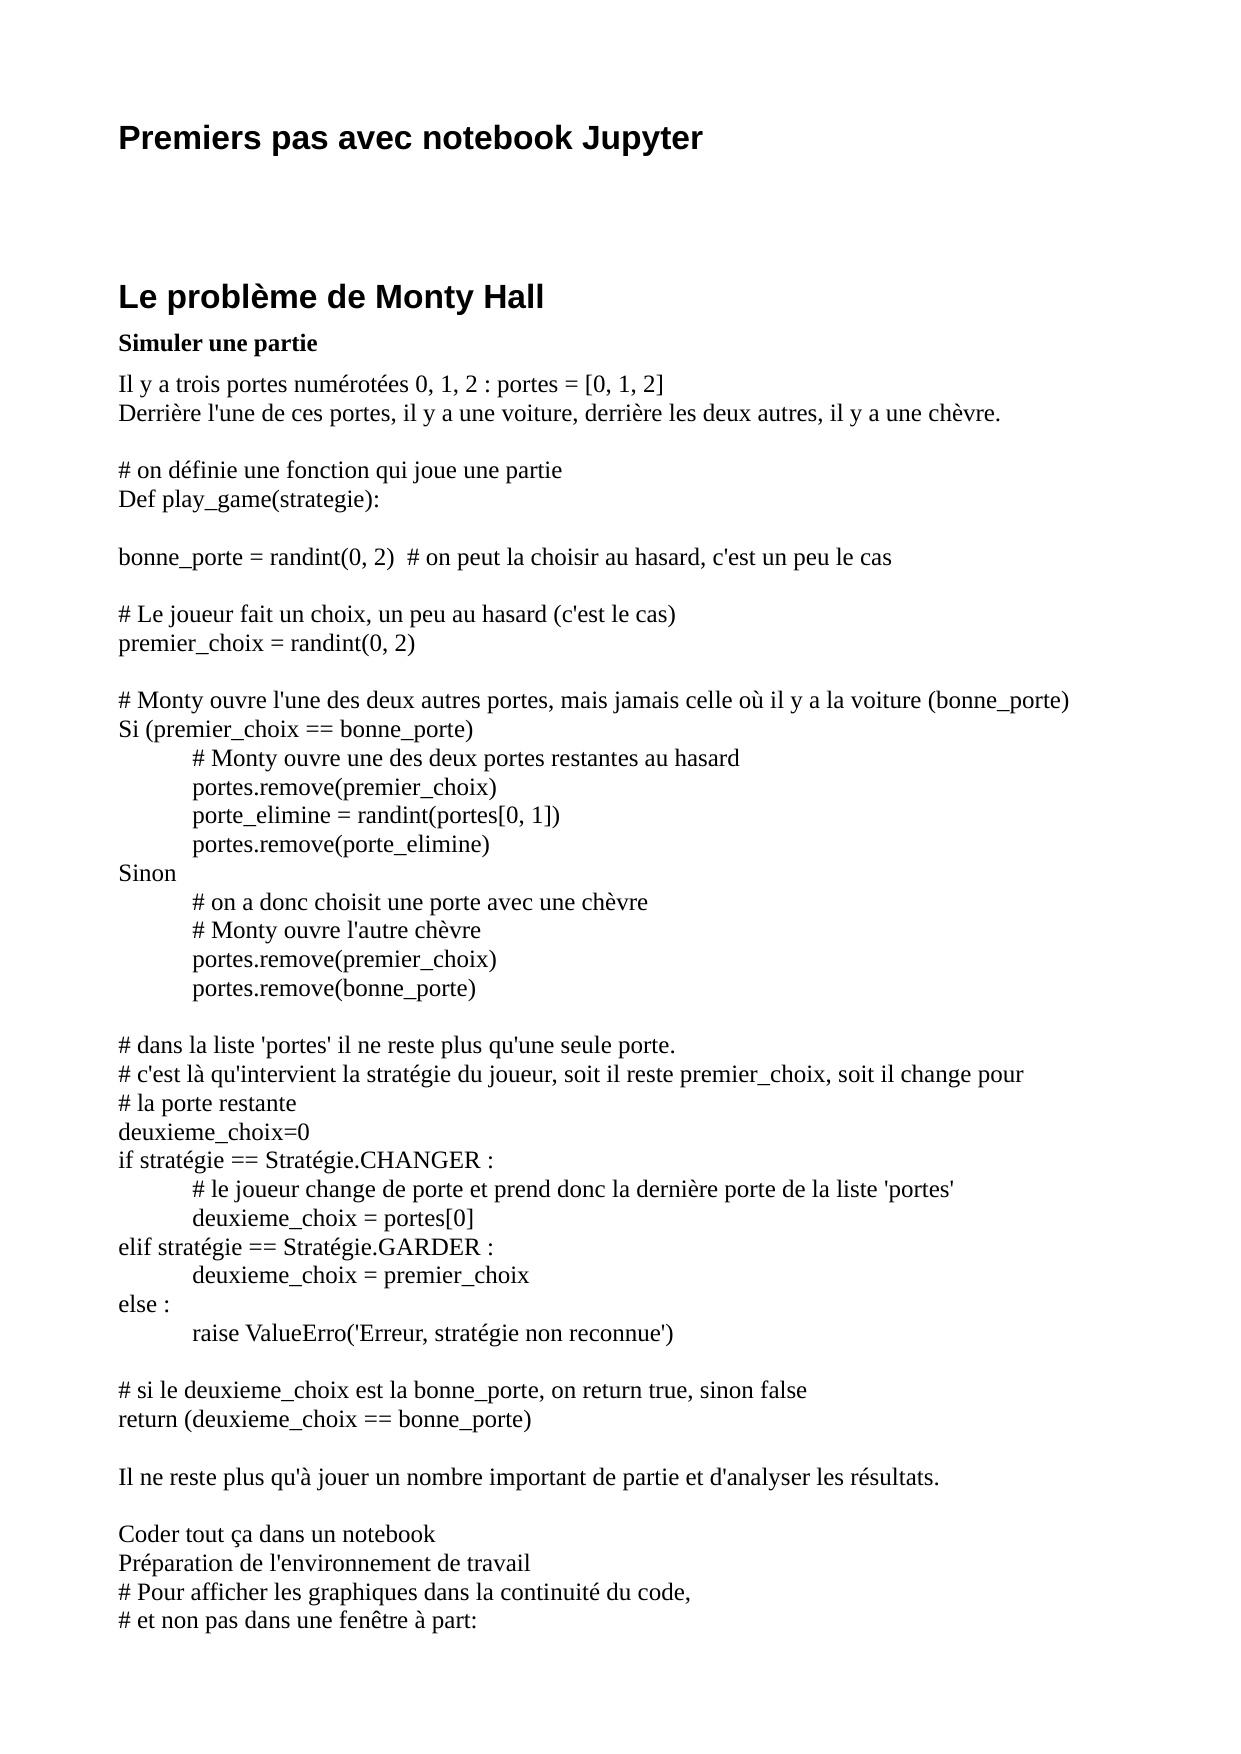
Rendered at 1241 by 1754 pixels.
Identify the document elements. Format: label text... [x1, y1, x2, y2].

text bonne_porte = randint(0, 2) # on peut la choisir au hasard, c'est un peu le cas [118, 542, 1122, 570]
text # c'est là qu'intervient la stratégie du joueur, soit il reste premier_choix, soit il change pour [118, 1059, 1122, 1088]
text raise ValueErro('Erreur, stratégie non reconnue') [118, 1318, 1122, 1347]
text # on définie une fonction qui joue une partie [118, 455, 1122, 484]
text deuxieme_choix=0 [118, 1117, 1122, 1145]
text Sinon [118, 858, 1122, 887]
text portes.remove(porte_elimine) [118, 829, 1122, 858]
text # la porte restante [118, 1088, 1122, 1117]
subtitle Le problème de Monty Hall [118, 277, 1122, 315]
text if stratégie == Stratégie.CHANGER : [118, 1145, 1122, 1174]
text deuxieme_choix = portes[0] [118, 1203, 1122, 1232]
text elif stratégie == Stratégie.GARDER : [118, 1232, 1122, 1260]
text Il y a trois portes numérotées 0, 1, 2 : portes = [0, 1, 2] [118, 369, 1122, 398]
text return (deuxieme_choix == bonne_porte) [118, 1404, 1122, 1433]
text Simuler une partie [118, 328, 1122, 357]
text # on a donc choisit une porte avec une chèvre [118, 887, 1122, 915]
text # Monty ouvre une des deux portes restantes au hasard [118, 743, 1122, 772]
subtitle Premiers pas avec notebook Jupyter [118, 118, 1122, 157]
text # si le deuxieme_choix est la bonne_porte, on return true, sinon false [118, 1375, 1122, 1404]
text # Le joueur fait un choix, un peu au hasard (c'est le cas) [118, 599, 1122, 628]
text porte_elimine = randint(portes[0, 1]) [118, 800, 1122, 829]
text # et non pas dans une fenêtre à part: [118, 1605, 1122, 1634]
text Il ne reste plus qu'à jouer un nombre important de partie et d'analyser les résultats. [118, 1462, 1122, 1490]
text Derrière l'une de ces portes, il y a une voiture, derrière les deux autres, il y a une chèvre. [118, 398, 1122, 427]
text # dans la liste 'portes' il ne reste plus qu'une seule porte. [118, 1030, 1122, 1059]
text # Pour afficher les graphiques dans la continuité du code, [118, 1577, 1122, 1605]
text # Monty ouvre l'une des deux autres portes, mais jamais celle où il y a la voiture (bonne_porte) [118, 685, 1122, 714]
text deuxieme_choix = premier_choix [118, 1260, 1122, 1289]
text else : [118, 1289, 1122, 1318]
text # le joueur change de porte et prend donc la dernière porte de la liste 'portes' [118, 1174, 1122, 1203]
text # Monty ouvre l'autre chèvre [118, 915, 1122, 944]
text Def play_game(strategie): [118, 484, 1122, 513]
text Si (premier_choix == bonne_porte) [118, 714, 1122, 743]
text portes.remove(bonne_porte) [118, 973, 1122, 1002]
text premier_choix = randint(0, 2) [118, 628, 1122, 657]
text portes.remove(premier_choix) [118, 772, 1122, 800]
text Préparation de l'environnement de travail [118, 1548, 1122, 1577]
text portes.remove(premier_choix) [118, 944, 1122, 973]
text Coder tout ça dans un notebook [118, 1519, 1122, 1548]
